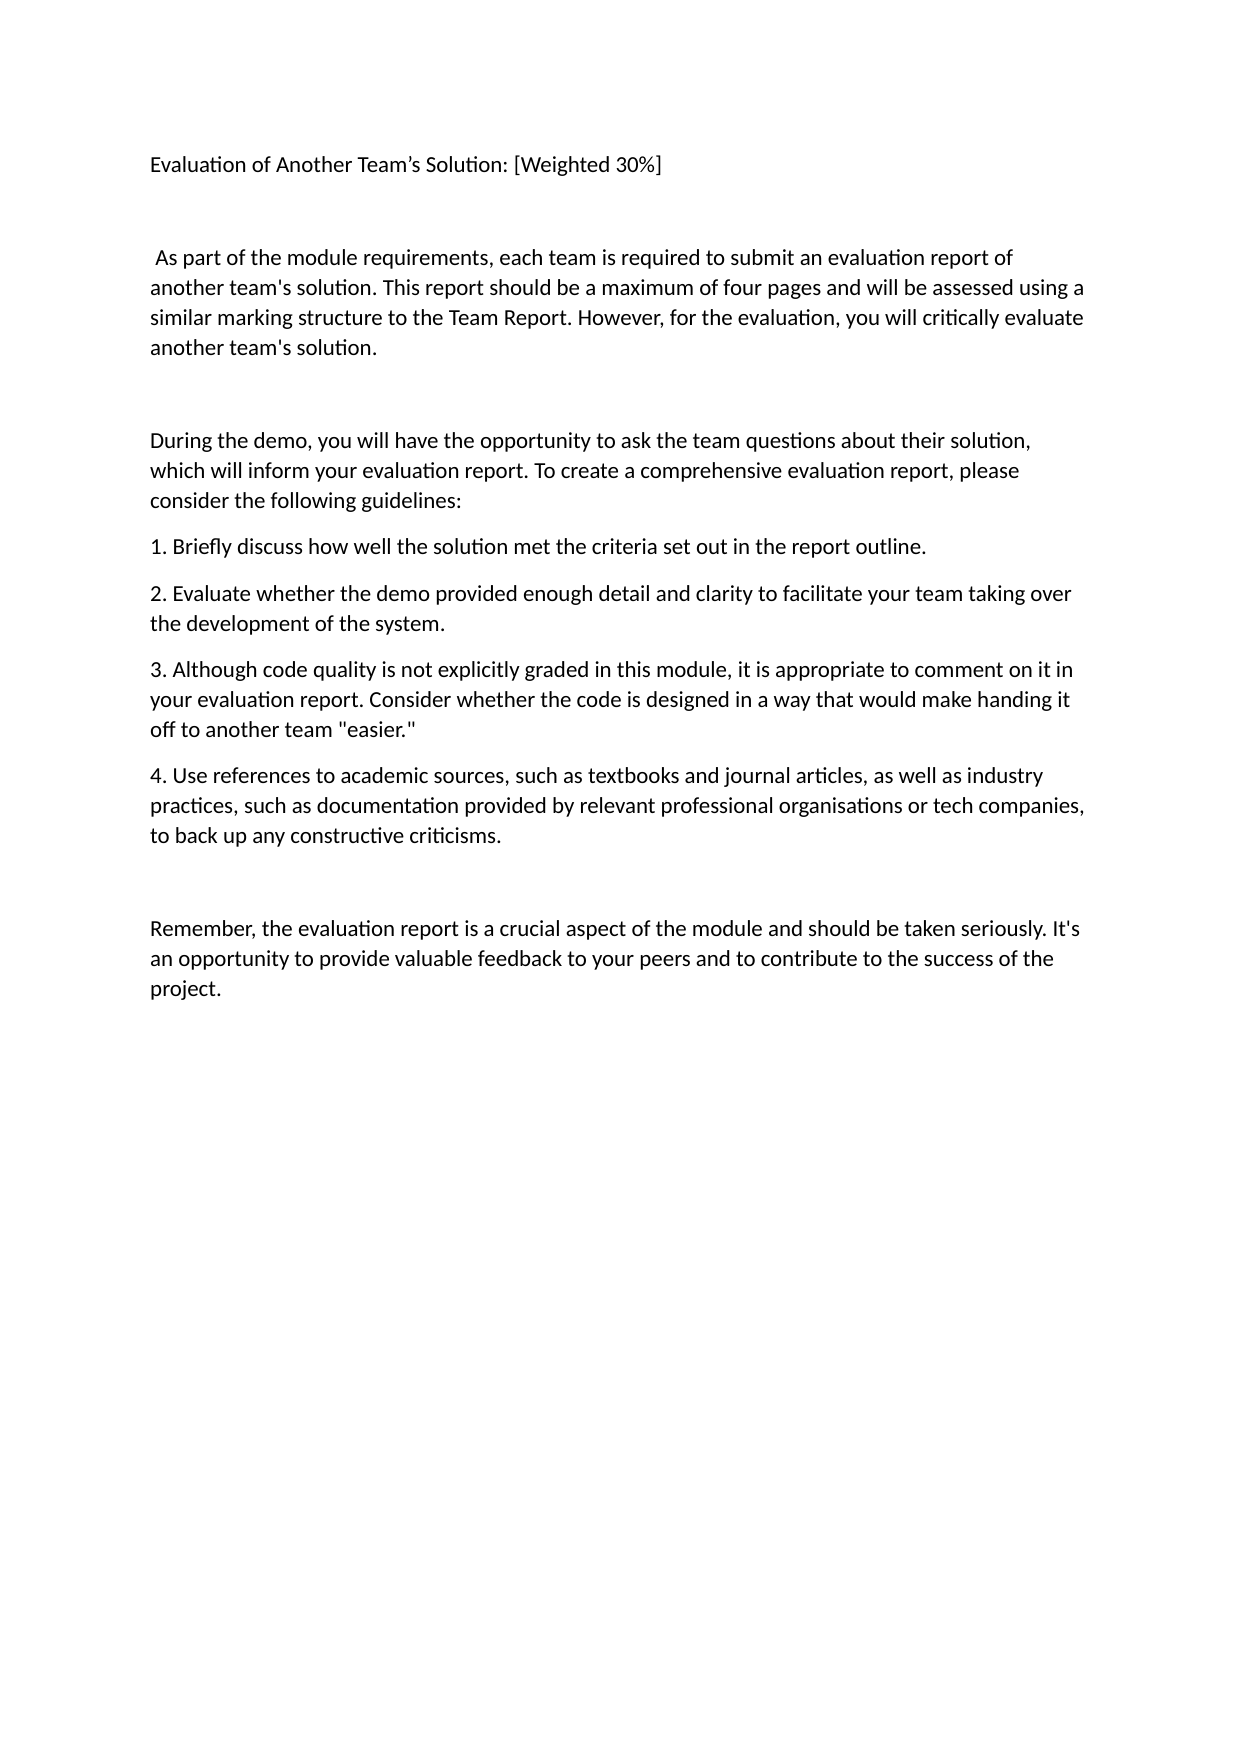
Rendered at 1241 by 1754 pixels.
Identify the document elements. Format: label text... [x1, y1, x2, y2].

text During the demo, you will have the opportunity to ask the team questions about their solution, which will inform your evaluation report. To create a comprehensive evaluation report, please consider the following guidelines: [150, 426, 1090, 514]
text Evaluation of Another Team’s Solution: [Weighted 30%] [150, 150, 1090, 178]
text As part of the module requirements, each team is required to submit an evaluation report of another team's solution. This report should be a maximum of four pages and will be assessed using a similar marking structure to the Team Report. However, for the evaluation, you will critically evaluate another team's solution. [150, 243, 1090, 361]
text 3. Although code quality is not explicitly graded in this module, it is appropriate to comment on it in your evaluation report. Consider whether the code is designed in a way that would make handing it off to another team "easier." [150, 655, 1090, 743]
text 1. Briefly discuss how well the solution met the criteria set out in the report outline. [150, 532, 1090, 560]
text 2. Evaluate whether the demo provided enough detail and clarity to facilitate your team taking over the development of the system. [150, 579, 1090, 637]
text 4. Use references to academic sources, such as textbooks and journal articles, as well as industry practices, such as documentation provided by relevant professional organisations or tech companies, to back up any constructive criticisms. [150, 762, 1090, 849]
text Remember, the evaluation report is a crucial aspect of the module and should be taken seriously. It's an opportunity to provide valuable feedback to your peers and to contribute to the success of the project. [150, 914, 1090, 1002]
